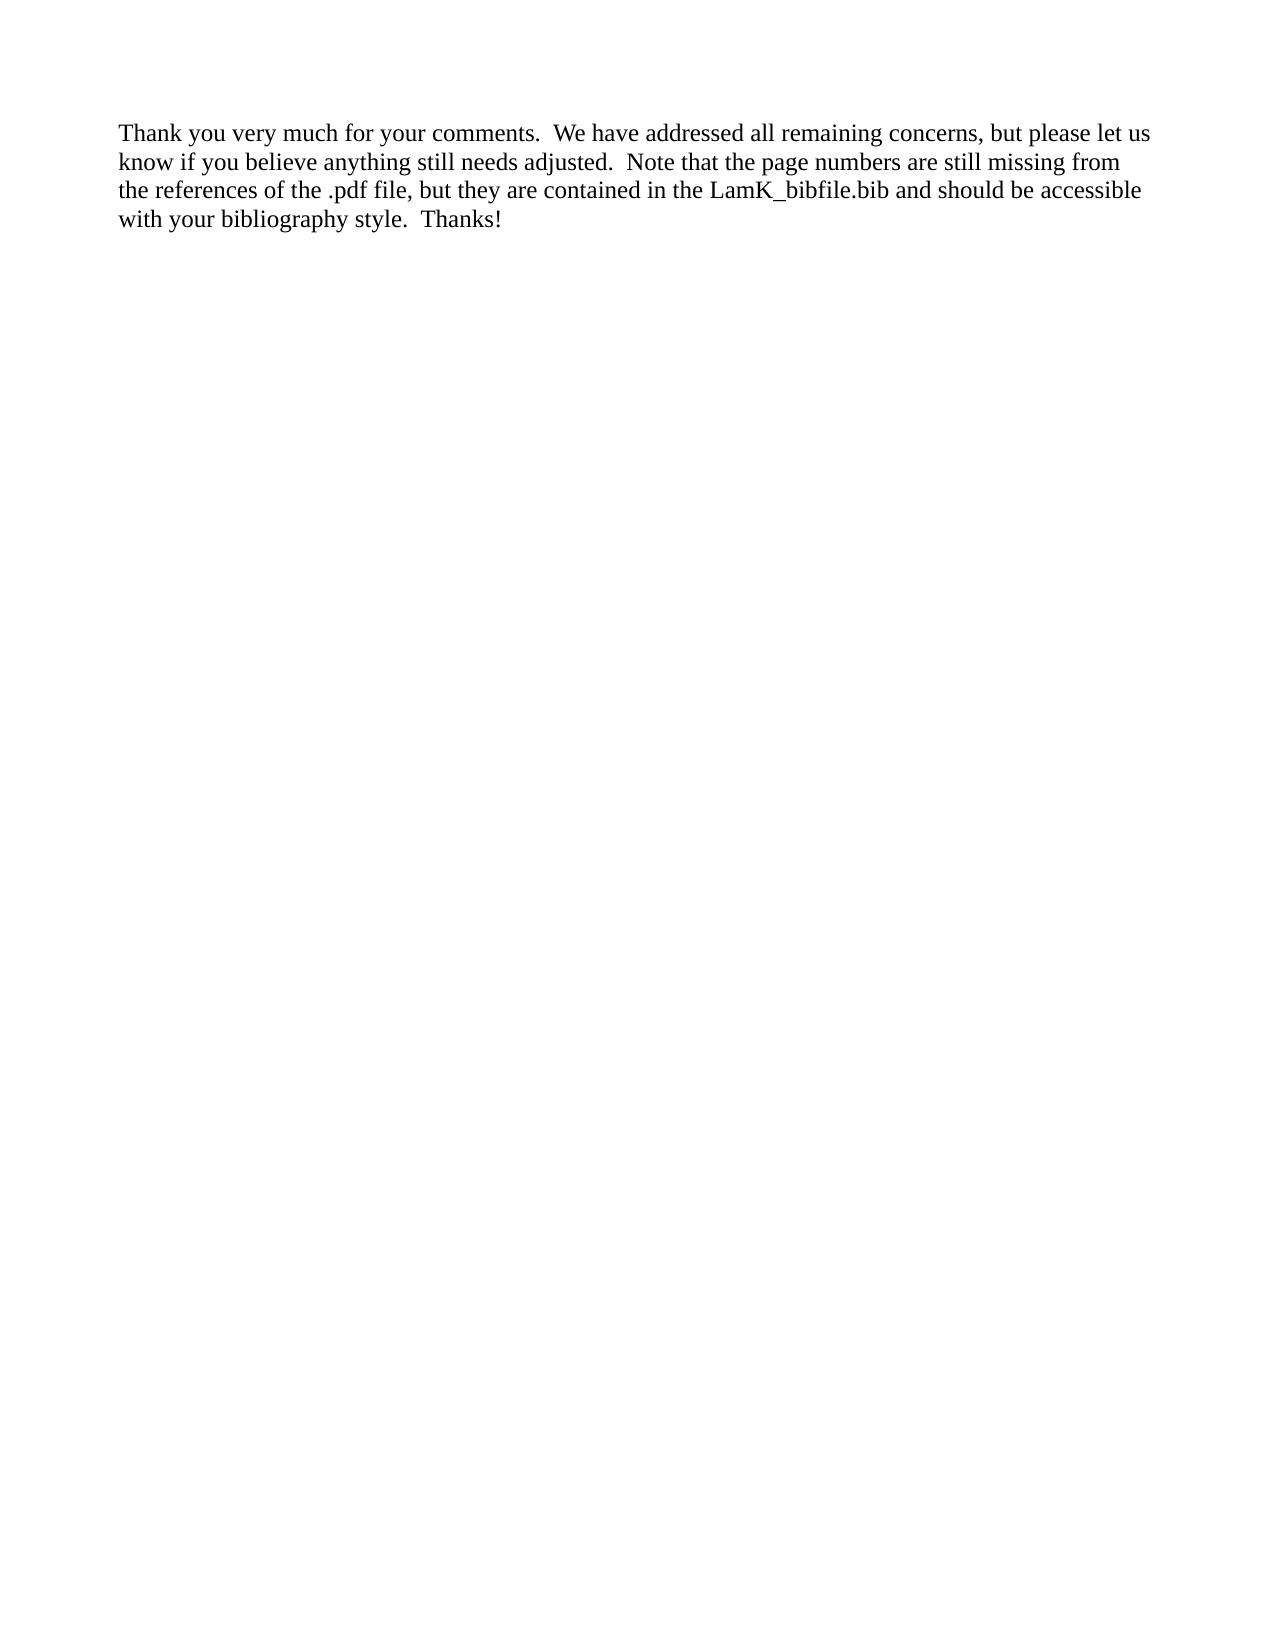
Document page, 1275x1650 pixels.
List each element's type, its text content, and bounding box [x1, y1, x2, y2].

text Thank you very much for your comments. We have addressed all remaining concerns, but please let us know if you believe anything still needs adjusted. Note that the page numbers are still missing from the references of the .pdf file, but they are contained in the LamK_bibfile.bib and should be accessible with your bibliography style. Thanks! [118, 118, 1157, 233]
